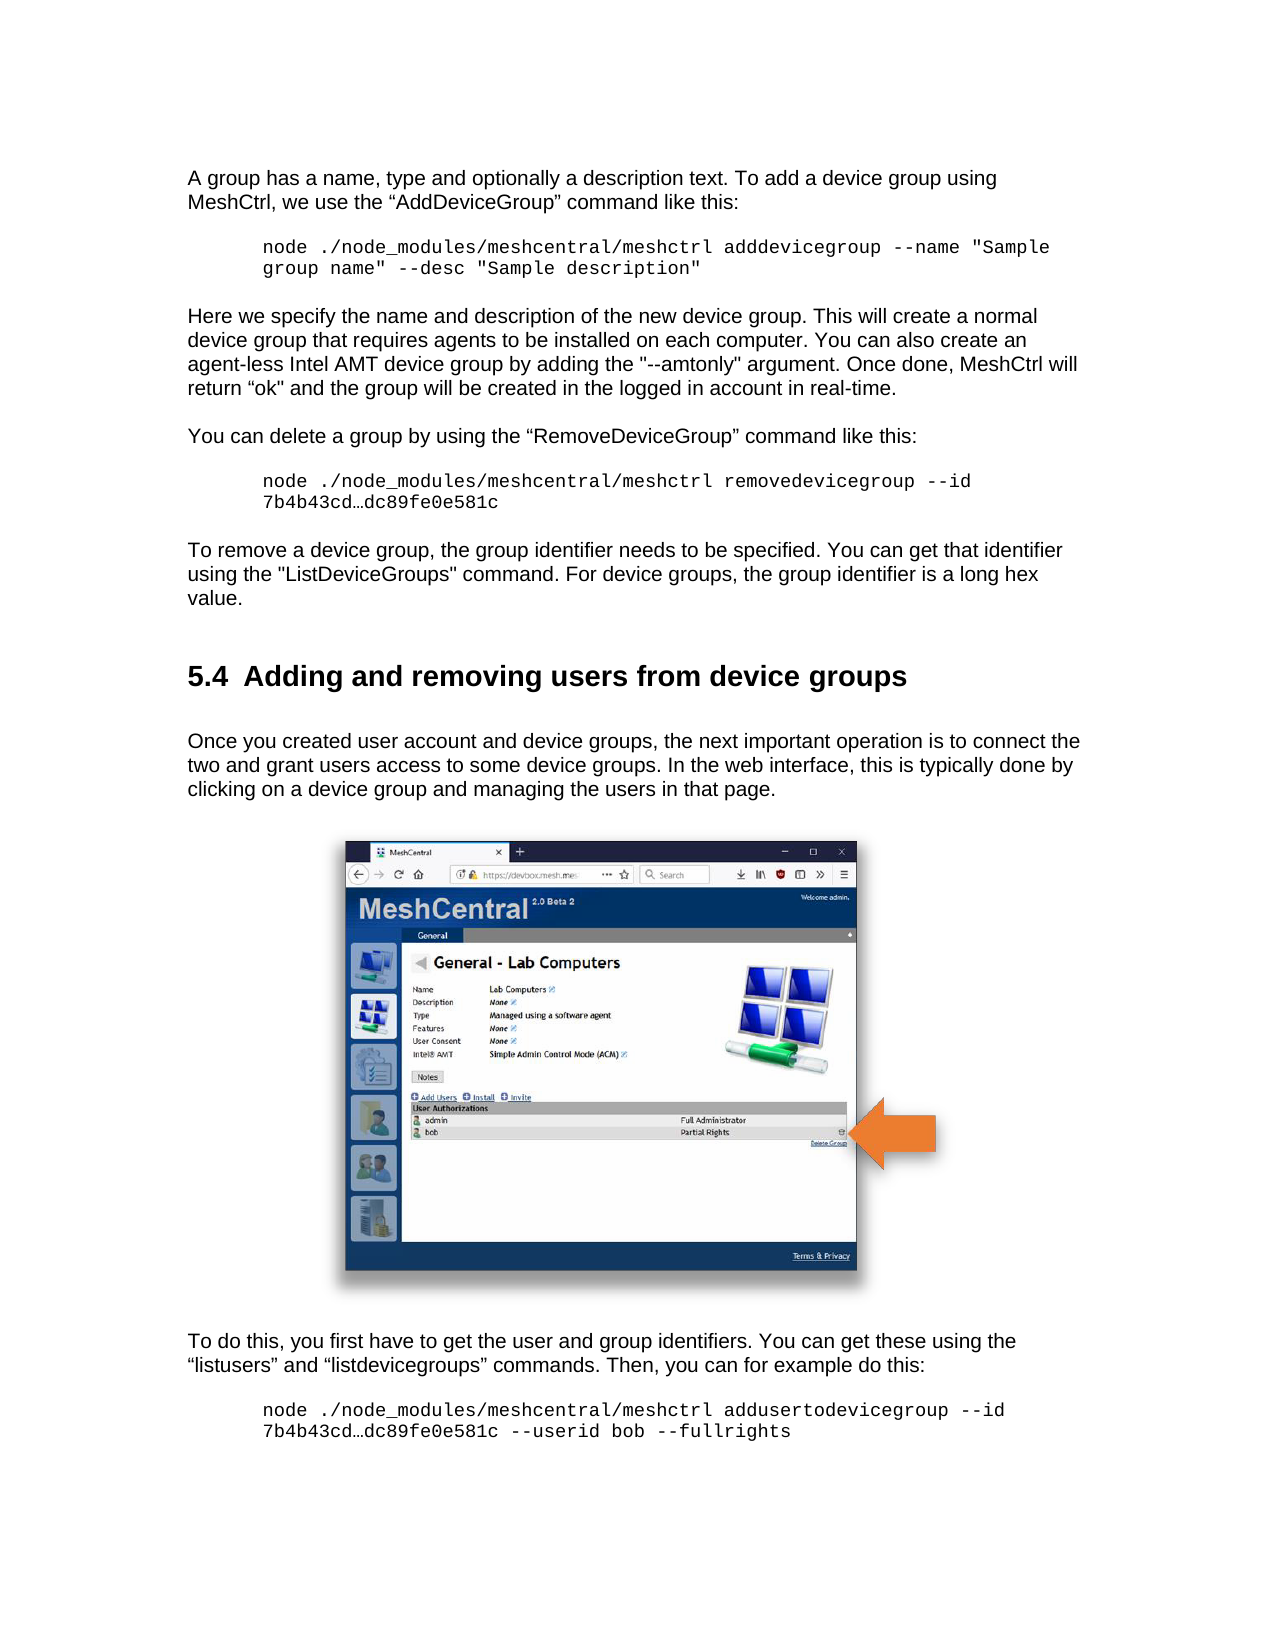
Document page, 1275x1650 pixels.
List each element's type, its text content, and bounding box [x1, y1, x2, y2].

text Once you created user account and device groups, the next important operation is to connect the two and grant users access to some device groups. In the web interface, this is typically done by clicking on a device group and managing the users in that page. [187, 729, 1102, 801]
text To do this, you first have to get the user and group identifiers. You can get these using the “listusers” and “listdevicegroups” commands. Then, you can for example do this: [187, 841, 1102, 1377]
text node ./node_modules/meshcentral/meshctrl addusertodevicegroup --id 7b4b43cd…dc89fe0e581c --userid bob --fullrights [262, 1401, 1007, 1443]
text You can delete a group by using the “RemoveDeviceGroup” command like this: [187, 424, 1102, 448]
text To remove a device group, the group identifier needs to be specified. You can get that identifier using the "ListDeviceGroups" command. For device groups, the group identifier is a long hex value. [187, 538, 1081, 610]
picture [316, 825, 960, 1309]
text node ./node_modules/meshcentral/meshctrl adddevicegroup --name "Sample group name" --desc "Sample description" [262, 238, 1052, 280]
subtitle Adding and removing users from device groups [187, 659, 1102, 692]
text Here we specify the name and description of the new device group. This will create a normal device group that requires agents to be installed on each computer. You can also create an agent-less Intel AMT device group by adding the "--amtonly" argument. Once done, MeshCtrl will return “ok" and the group will be created in the logged in account in real-time. [187, 304, 1079, 400]
text A group has a name, type and optionally a description text. To add a device group using MeshCtrl, we use the “AddDeviceGroup” command like this: [187, 166, 1000, 213]
text node ./node_modules/meshcentral/meshctrl removedevicegroup --id 7b4b43cd…dc89fe0e581c [262, 472, 973, 514]
